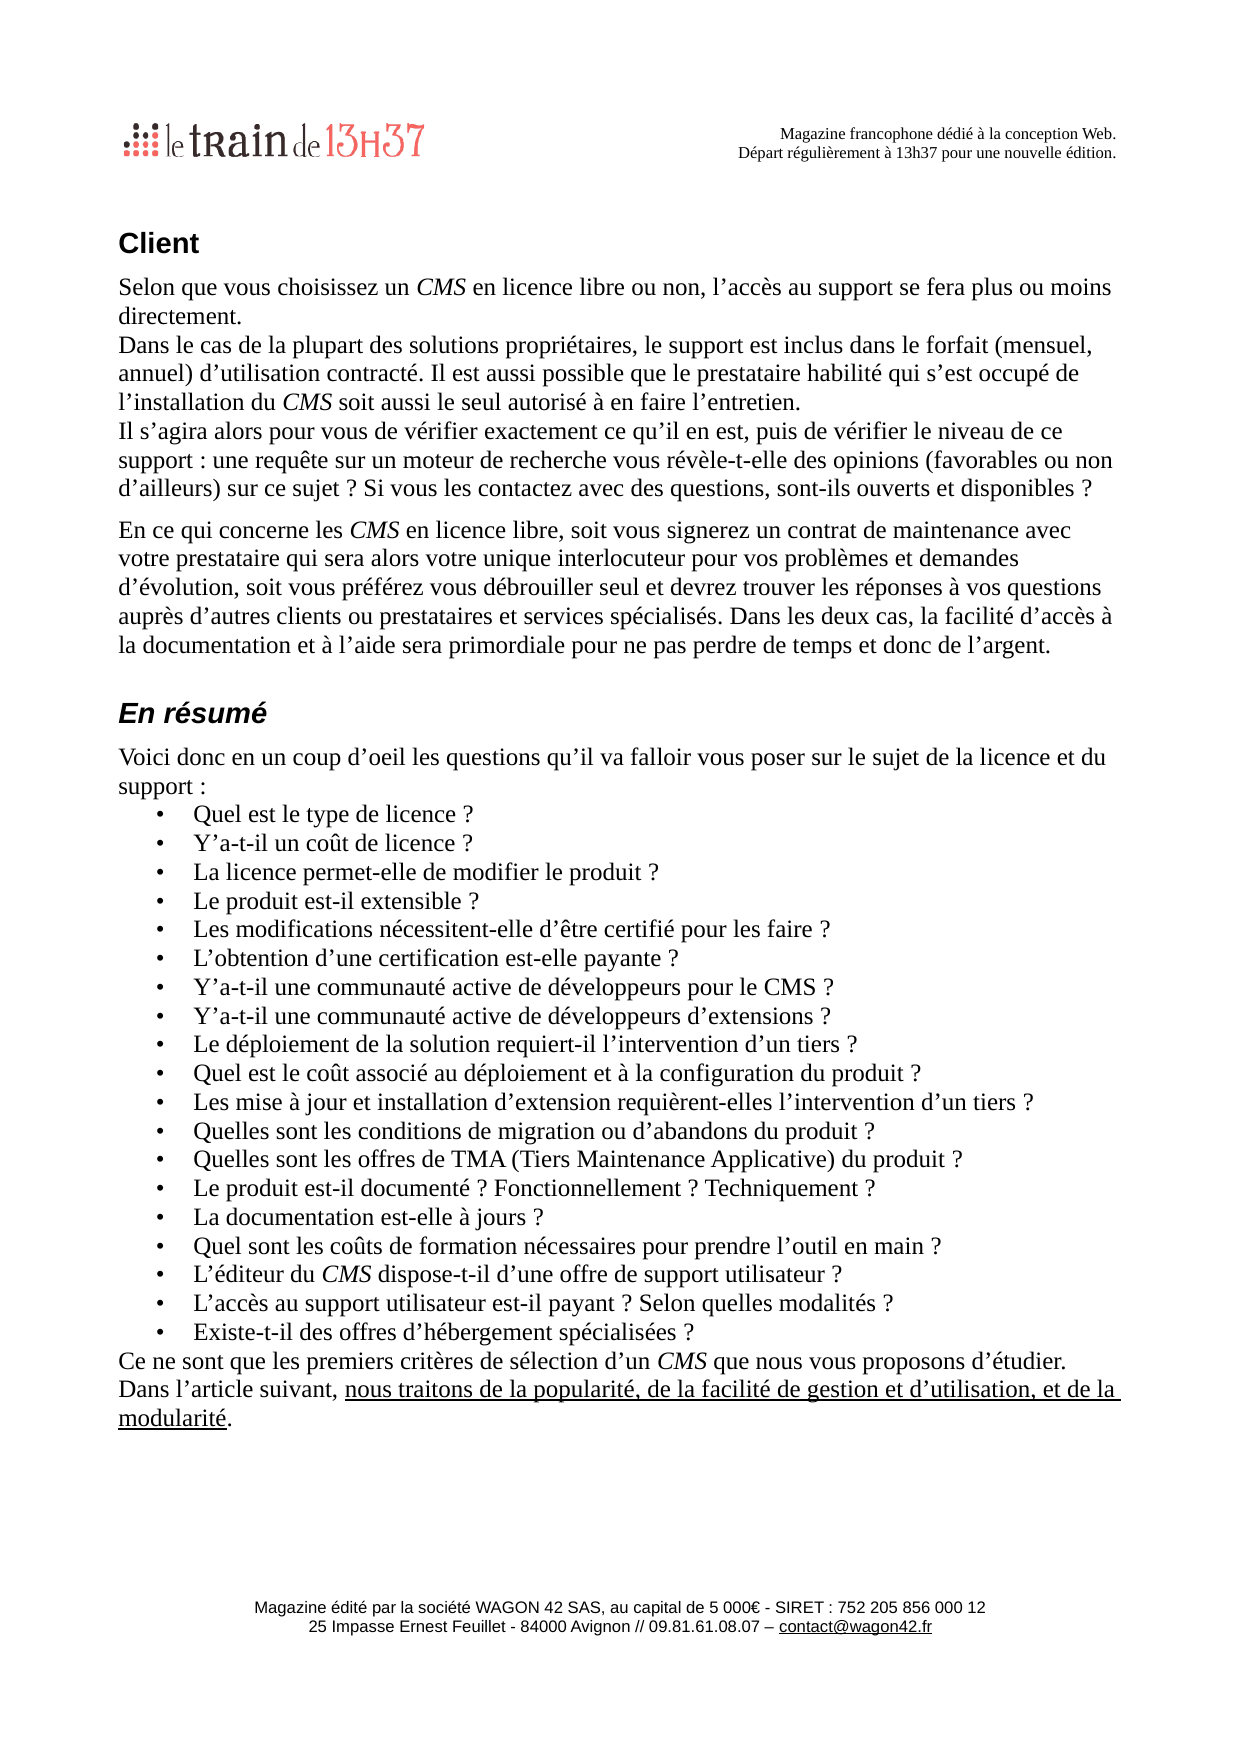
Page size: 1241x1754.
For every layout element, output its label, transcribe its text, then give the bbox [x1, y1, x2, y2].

list Le produit est-il extensible ? [156, 886, 1122, 914]
list Quel est le coût associé au déploiement et à la configuration du produit ? [156, 1058, 1122, 1087]
picture [123, 123, 425, 157]
list Quelles sont les conditions de migration ou d’abandons du produit ? [156, 1116, 1122, 1144]
list Quel sont les coûts de formation nécessaires pour prendre l’outil en main ? [156, 1231, 1122, 1259]
list Existe-t-il des offres d’hébergement spécialisées ? [156, 1317, 1122, 1346]
text Ce ne sont que les premiers critères de sélection d’un CMS que nous vous proposons d’étudier. [118, 1346, 1122, 1374]
subtitle En résumé [118, 696, 1122, 729]
text Dans l’article suivant, nous traitons de la popularité, de la facilité de gestion et d’utilisation, et de la modularité. [118, 1374, 1122, 1432]
list Quelles sont les offres de TMA (Tiers Maintenance Applicative) du produit ? [156, 1144, 1122, 1173]
list Le déploiement de la solution requiert-il l’intervention d’un tiers ? [156, 1029, 1122, 1058]
list Les mise à jour et installation d’extension requièrent-elles l’intervention d’un tiers ? [156, 1087, 1122, 1116]
text En ce qui concerne les CMS en licence libre, soit vous signerez un contrat de maintenance avec votre prestataire qui sera alors votre unique interlocuteur pour vos problèmes et demandes d’évolution, soit vous préférez vous débrouiller seul et devrez trouver les réponses à vos questions auprès d’autres clients ou prestataires et services spécialisés. Dans les deux cas, la facilité d’accès à la documentation et à l’aide sera primordiale pour ne pas perdre de temps et donc de l’argent. [118, 515, 1122, 658]
list La licence permet-elle de modifier le produit ? [156, 857, 1122, 886]
list Y’a-t-il une communauté active de développeurs pour le CMS ? [156, 972, 1122, 1001]
list Le produit est-il documenté ? Fonctionnellement ? Techniquement ? [156, 1173, 1122, 1202]
list Quel est le type de licence ? [156, 799, 1122, 828]
list Y’a-t-il une communauté active de développeurs d’extensions ? [156, 1001, 1122, 1029]
text Dans le cas de la plupart des solutions propriétaires, le support est inclus dans le forfait (mensuel, annuel) d’utilisation contracté. Il est aussi possible que le prestataire habilité qui s’est occupé de l’installation du CMS soit aussi le seul autorisé à en faire l’entretien. Il s’agira alors pour vous de vérifier exactement ce qu’il en est, puis de vérifier le niveau de ce support : une requête sur un moteur de recherche vous révèle-t-elle des opinions (favorables ou non d’ailleurs) sur ce sujet ? Si vous les contactez avec des questions, sont-ils ouverts et disponibles ? [118, 330, 1122, 502]
text Voici donc en un coup d’oeil les questions qu’il va falloir vous poser sur le sujet de la licence et du support : [118, 742, 1122, 799]
list Y’a-t-il un coût de licence ? [156, 828, 1122, 857]
subtitle Client [118, 226, 1122, 260]
list L’éditeur du CMS dispose-t-il d’une offre de support utilisateur ? [156, 1259, 1122, 1288]
list L’obtention d’une certification est-elle payante ? [156, 943, 1122, 972]
list L’accès au support utilisateur est-il payant ? Selon quelles modalités ? [156, 1288, 1122, 1317]
list La documentation est-elle à jours ? [156, 1202, 1122, 1231]
list Les modifications nécessitent-elle d’être certifié pour les faire ? [156, 914, 1122, 943]
text Selon que vous choisissez un CMS en licence libre ou non, l’accès au support se fera plus ou moins directement. [118, 272, 1122, 330]
